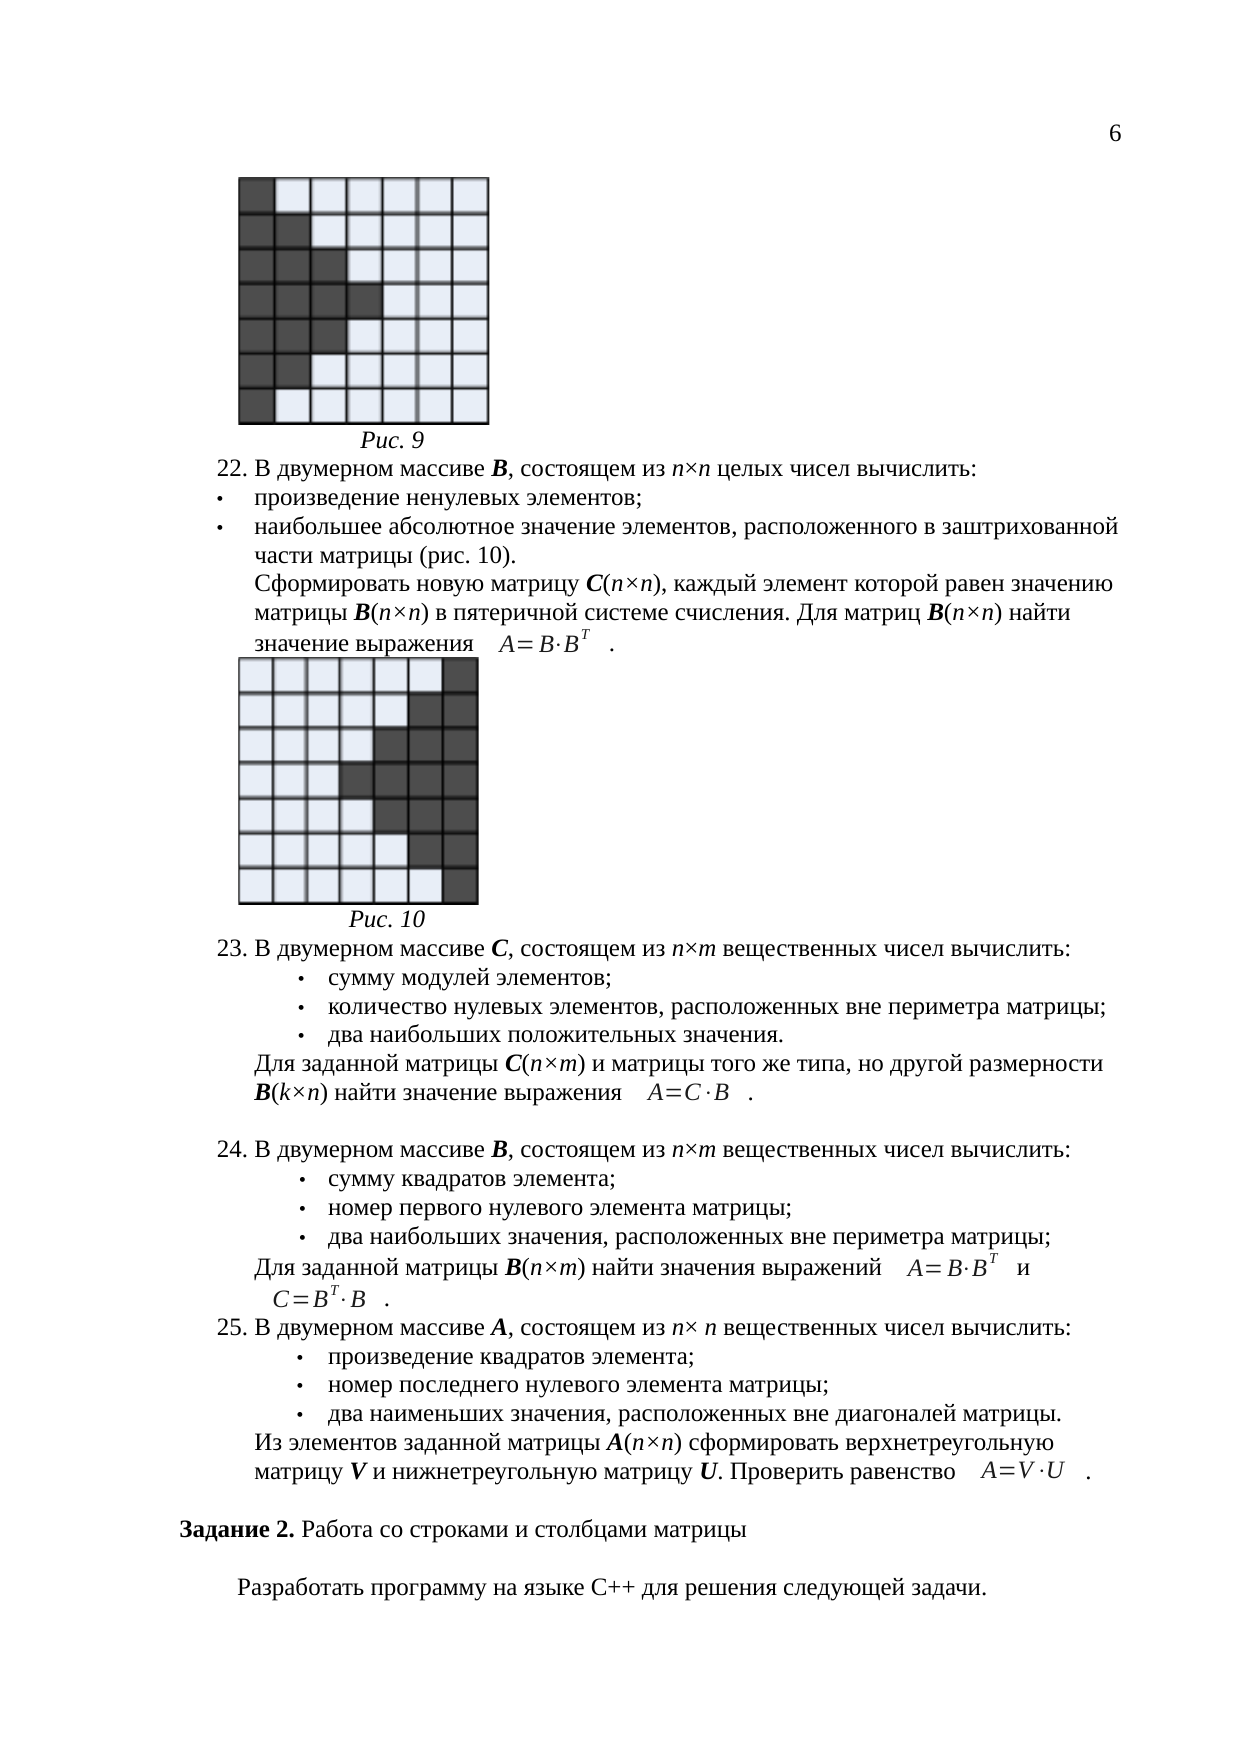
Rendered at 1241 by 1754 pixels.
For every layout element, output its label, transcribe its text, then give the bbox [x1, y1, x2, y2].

list В двумерном массиве A, состоящем из n× n вещественных чисел вычислить: [217, 1312, 1121, 1341]
subtitle Задание 2. Работа со строками и столбцами матрицы [179, 1514, 1121, 1543]
list Из элементов заданной матрицы A(n×n) сформировать верхнетреугольную матрицу V и нижнетреугольную матрицу U. Проверить равенство . [217, 1427, 1121, 1484]
picture [238, 657, 479, 905]
text Разработать программу на языке С++ для решения следующей задачи. [179, 1572, 1121, 1601]
list Для заданной матрицы C(n×m) и матрицы того же типа, но другой размерности B(k×n) найти значение выражения . [217, 1048, 1121, 1106]
text Рис. 10 [238, 905, 478, 933]
list В двумерном массиве B, состоящем из n×n целых чисел вычислить: [217, 453, 1121, 482]
list два наименьших значения, расположенных вне диагоналей матрицы. [254, 1398, 1121, 1427]
list произведение квадратов элемента; [254, 1341, 1121, 1369]
list произведение ненулевых элементов; [217, 482, 1121, 511]
list два наибольших значения, расположенных вне периметра матрицы; [254, 1221, 1121, 1249]
list номер первого нулевого элемента матрицы; [254, 1192, 1121, 1221]
list Сформировать новую матрицу C(n×n), каждый элемент которой равен значению матрицы B(n×n) в пятеричной системе счисления. Для матриц B(n×n) найти значение выражения . [217, 568, 1121, 657]
list наибольшее абсолютное значение элементов, расположенного в заштрихованной части матрицы (рис. 10). [217, 511, 1121, 568]
text Рис. 9 [238, 425, 489, 453]
list В двумерном массиве C, состоящем из n×m вещественных чисел вычислить: [217, 933, 1121, 962]
picture [238, 177, 490, 425]
list В двумерном массиве B, состоящем из n×m вещественных чисел вычислить: [217, 1134, 1121, 1163]
list два наибольших положительных значения. [254, 1019, 1121, 1048]
list количество нулевых элементов, расположенных вне периметра матрицы; [254, 991, 1121, 1019]
list сумму квадратов элемента; [254, 1163, 1121, 1192]
list сумму модулей элементов; [254, 962, 1121, 991]
list номер последнего нулевого элемента матрицы; [254, 1369, 1121, 1398]
list Для заданной матрицы B(n×m) найти значения выражений и . [217, 1249, 1121, 1312]
